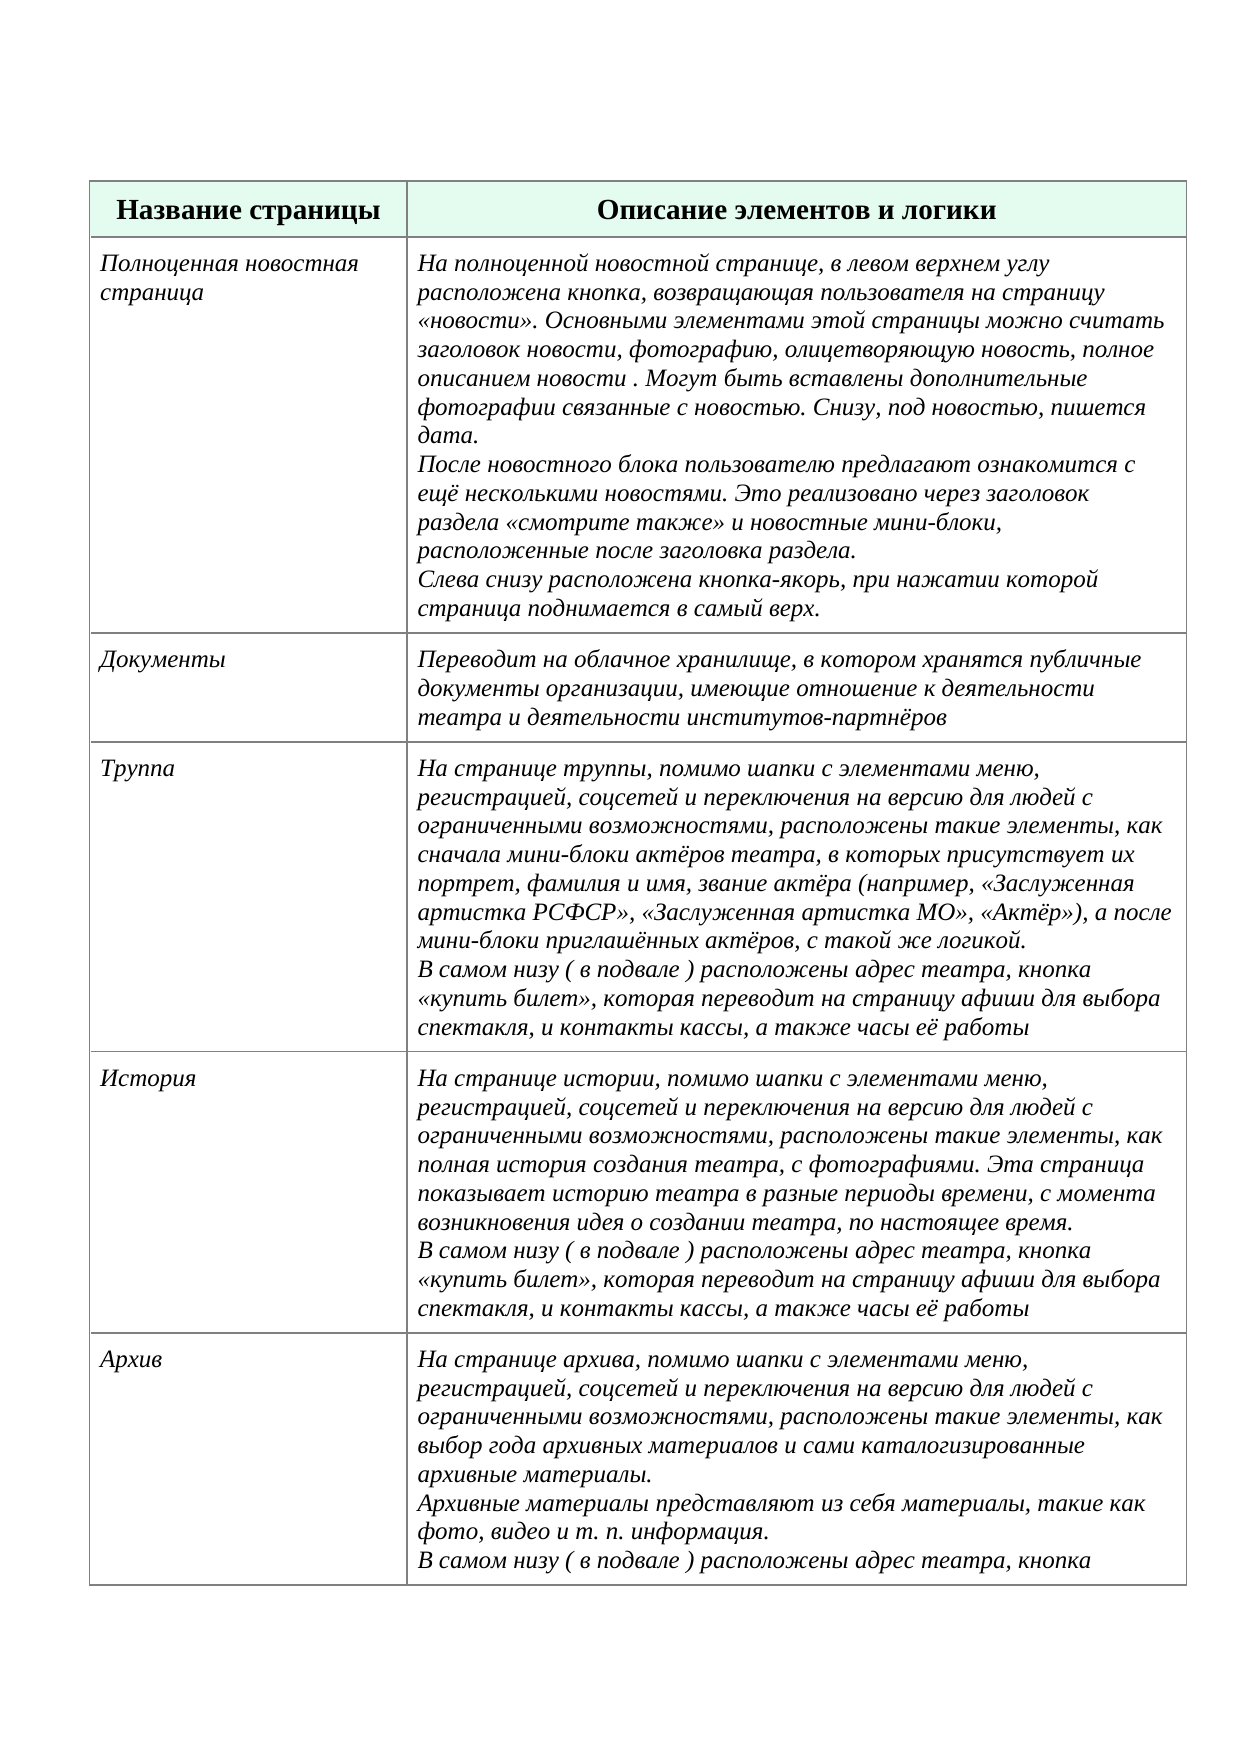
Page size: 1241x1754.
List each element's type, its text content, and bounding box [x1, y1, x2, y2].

table_cell Документы [90, 633, 406, 741]
table_cell История [90, 1052, 406, 1332]
table_cell Переводит на облачное хранилище, в котором хранятся публичные документы организации, имеющие отношение к деятельности театра и деятельности институтов-партнёров [408, 634, 1186, 741]
table_cell Архив [90, 1333, 406, 1584]
table_cell Полноценная новостная страница [90, 237, 406, 632]
table_cell На странице истории, помимо шапки с элементами меню, регистрацией, соцсетей и переключения на версию для людей с ограниченными возможностями, расположены такие элементы, как полная история создания театра, с фотографиями. Эта страница показывает историю театра в разные периоды времени, с момента возникновения идея о создании театра, по настоящее время. В самом низу ( в подвале ) расположены адрес театра, кнопка «купить билет», которая переводит на страницу афиши для выбора спектакля, и контакты кассы, а также часы её работы [408, 1052, 1186, 1332]
table_header Описание элементов и логики [408, 182, 1186, 236]
table_cell На странице труппы, помимо шапки с элементами меню, регистрацией, соцсетей и переключения на версию для людей с ограниченными возможностями, расположены такие элементы, как сначала мини-блоки актёров театра, в которых присутствует их портрет, фамилия и имя, звание актёра (например, «Заслуженная артистка РСФСР», «Заслуженная артистка МО», «Актёр»), а после мини-блоки приглашённых актёров, с такой же логикой. В самом низу ( в подвале ) расположены адрес театра, кнопка «купить билет», которая переводит на страницу афиши для выбора спектакля, и контакты кассы, а также часы её работы [408, 743, 1186, 1051]
table_header Название страницы [90, 182, 406, 236]
table_cell На странице архива, помимо шапки с элементами меню, регистрацией, соцсетей и переключения на версию для людей с ограниченными возможностями, расположены такие элементы, как выбор года архивных материалов и сами каталогизированные архивные материалы. Архивные материалы представляют из себя материалы, такие как фото, видео и т. п. информация. В самом низу ( в подвале ) расположены адрес театра, кнопка [408, 1334, 1186, 1584]
table_cell Труппа [90, 742, 406, 1051]
table_cell На полноценной новостной странице, в левом верхнем углу расположена кнопка, возвращающая пользователя на страницу «новости». Основными элементами этой страницы можно считать заголовок новости, фотографию, олицетворяющую новость, полное описанием новости . Могут быть вставлены дополнительные фотографии связанные с новостью. Снизу, под новостью, пишется дата. После новостного блока пользователю предлагают ознакомится с ещё несколькими новостями. Это реализовано через заголовок раздела «смотрите также» и новостные мини-блоки, расположенные после заголовка раздела. Слева снизу расположена кнопка-якорь, при нажатии которой страница поднимается в самый верх. [408, 238, 1186, 632]
